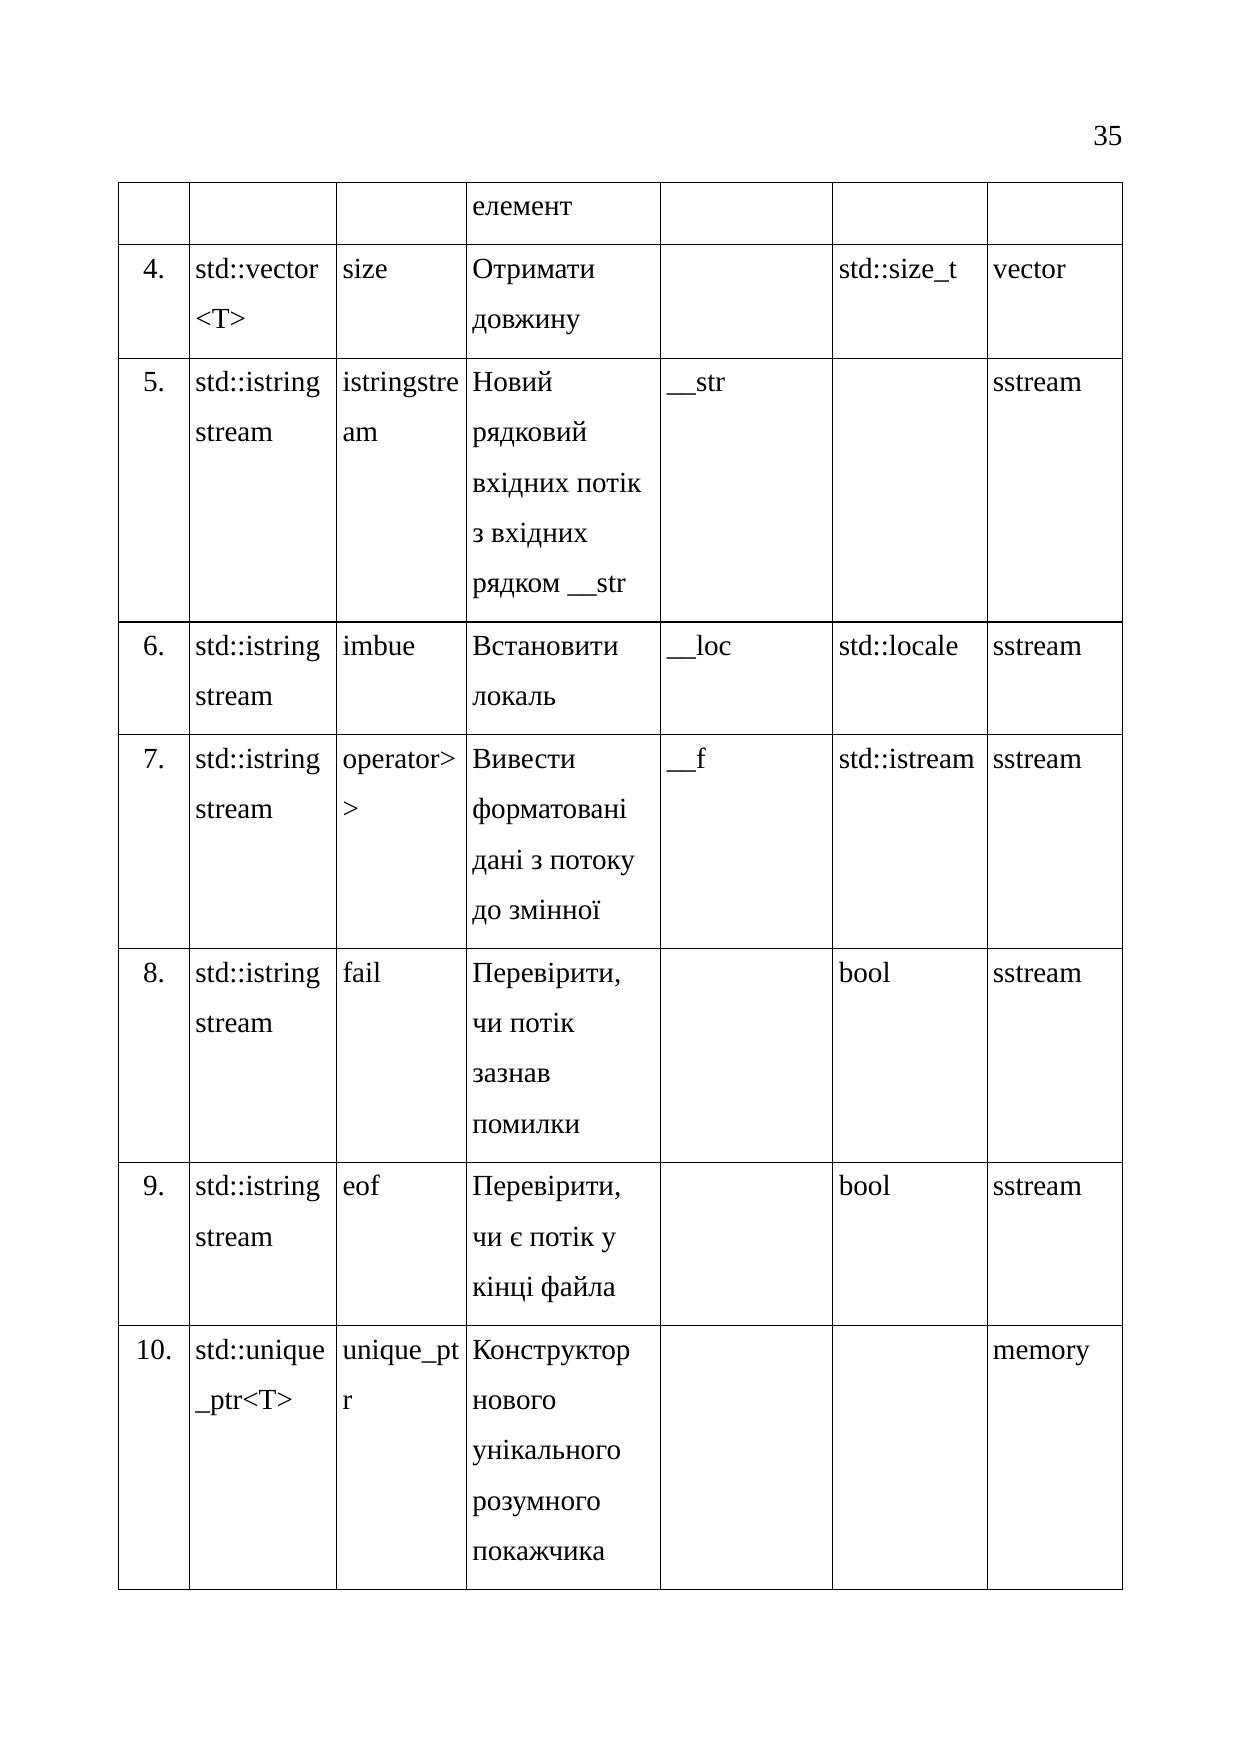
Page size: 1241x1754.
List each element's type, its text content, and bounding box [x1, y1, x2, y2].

table_cell [337, 183, 466, 244]
table_cell bool [833, 1163, 987, 1325]
table_cell Отримати довжину [467, 245, 660, 357]
table_cell [833, 1326, 987, 1589]
table_cell unique_ptr [337, 1326, 466, 1589]
table_cell 6. [119, 623, 189, 734]
table_cell std::istringstream [190, 1163, 336, 1325]
table_cell std::istringstream [190, 735, 336, 948]
table_cell [661, 183, 832, 244]
table_cell [833, 183, 987, 244]
table_cell Конструктор нового унікального розумного покажчика [467, 1326, 660, 1589]
table_cell bool [833, 949, 987, 1162]
table_cell 4. [119, 245, 189, 357]
table_cell Перевірити, чи потік зазнав помилки [467, 949, 660, 1162]
table_cell __loc [661, 623, 832, 734]
table_cell [190, 183, 336, 244]
table_cell std::size_t [833, 245, 987, 357]
table_cell imbue [337, 623, 466, 734]
table_cell std::locale [833, 623, 987, 734]
table_cell std::unique_ptr<T> [190, 1326, 336, 1589]
table_cell sstream [988, 735, 1122, 948]
table_cell 10. [119, 1326, 189, 1589]
table_cell [661, 1326, 832, 1589]
table_cell __str [661, 359, 832, 621]
table_cell 9. [119, 1163, 189, 1325]
table_cell 8. [119, 949, 189, 1162]
table_cell Перевірити, чи є потік у кінці файла [467, 1163, 660, 1325]
table_cell sstream [988, 1163, 1122, 1325]
table_cell operator>> [337, 735, 466, 948]
table_cell vector [988, 245, 1122, 357]
table_cell eof [337, 1163, 466, 1325]
table_cell std::istringstream [190, 949, 336, 1162]
table_cell std::istream [833, 735, 987, 948]
table_cell 5. [119, 359, 189, 621]
table_cell sstream [988, 623, 1122, 734]
table_cell Вивести форматовані дані з потоку до змінної [467, 735, 660, 948]
table_cell sstream [988, 949, 1122, 1162]
table_cell 7. [119, 735, 189, 948]
table_cell Встановити локаль [467, 623, 660, 734]
table_cell size [337, 245, 466, 357]
table_cell елемент [467, 183, 660, 244]
table_cell [661, 245, 832, 357]
table_cell fail [337, 949, 466, 1162]
table_cell [661, 949, 832, 1162]
table_cell memory [988, 1326, 1122, 1589]
table_cell Новий рядковий вхідних потік з вхідних рядком __str [467, 359, 660, 621]
table_cell std::istringstream [190, 623, 336, 734]
table_cell [833, 359, 987, 621]
table_cell istringstream [337, 359, 466, 621]
table_cell [119, 183, 189, 244]
table_cell __f [661, 735, 832, 948]
table_cell [988, 183, 1122, 244]
table_cell std::vector<T> [190, 245, 336, 357]
table_cell [661, 1163, 832, 1325]
table_cell sstream [988, 359, 1122, 621]
table_cell std::istringstream [190, 359, 336, 621]
